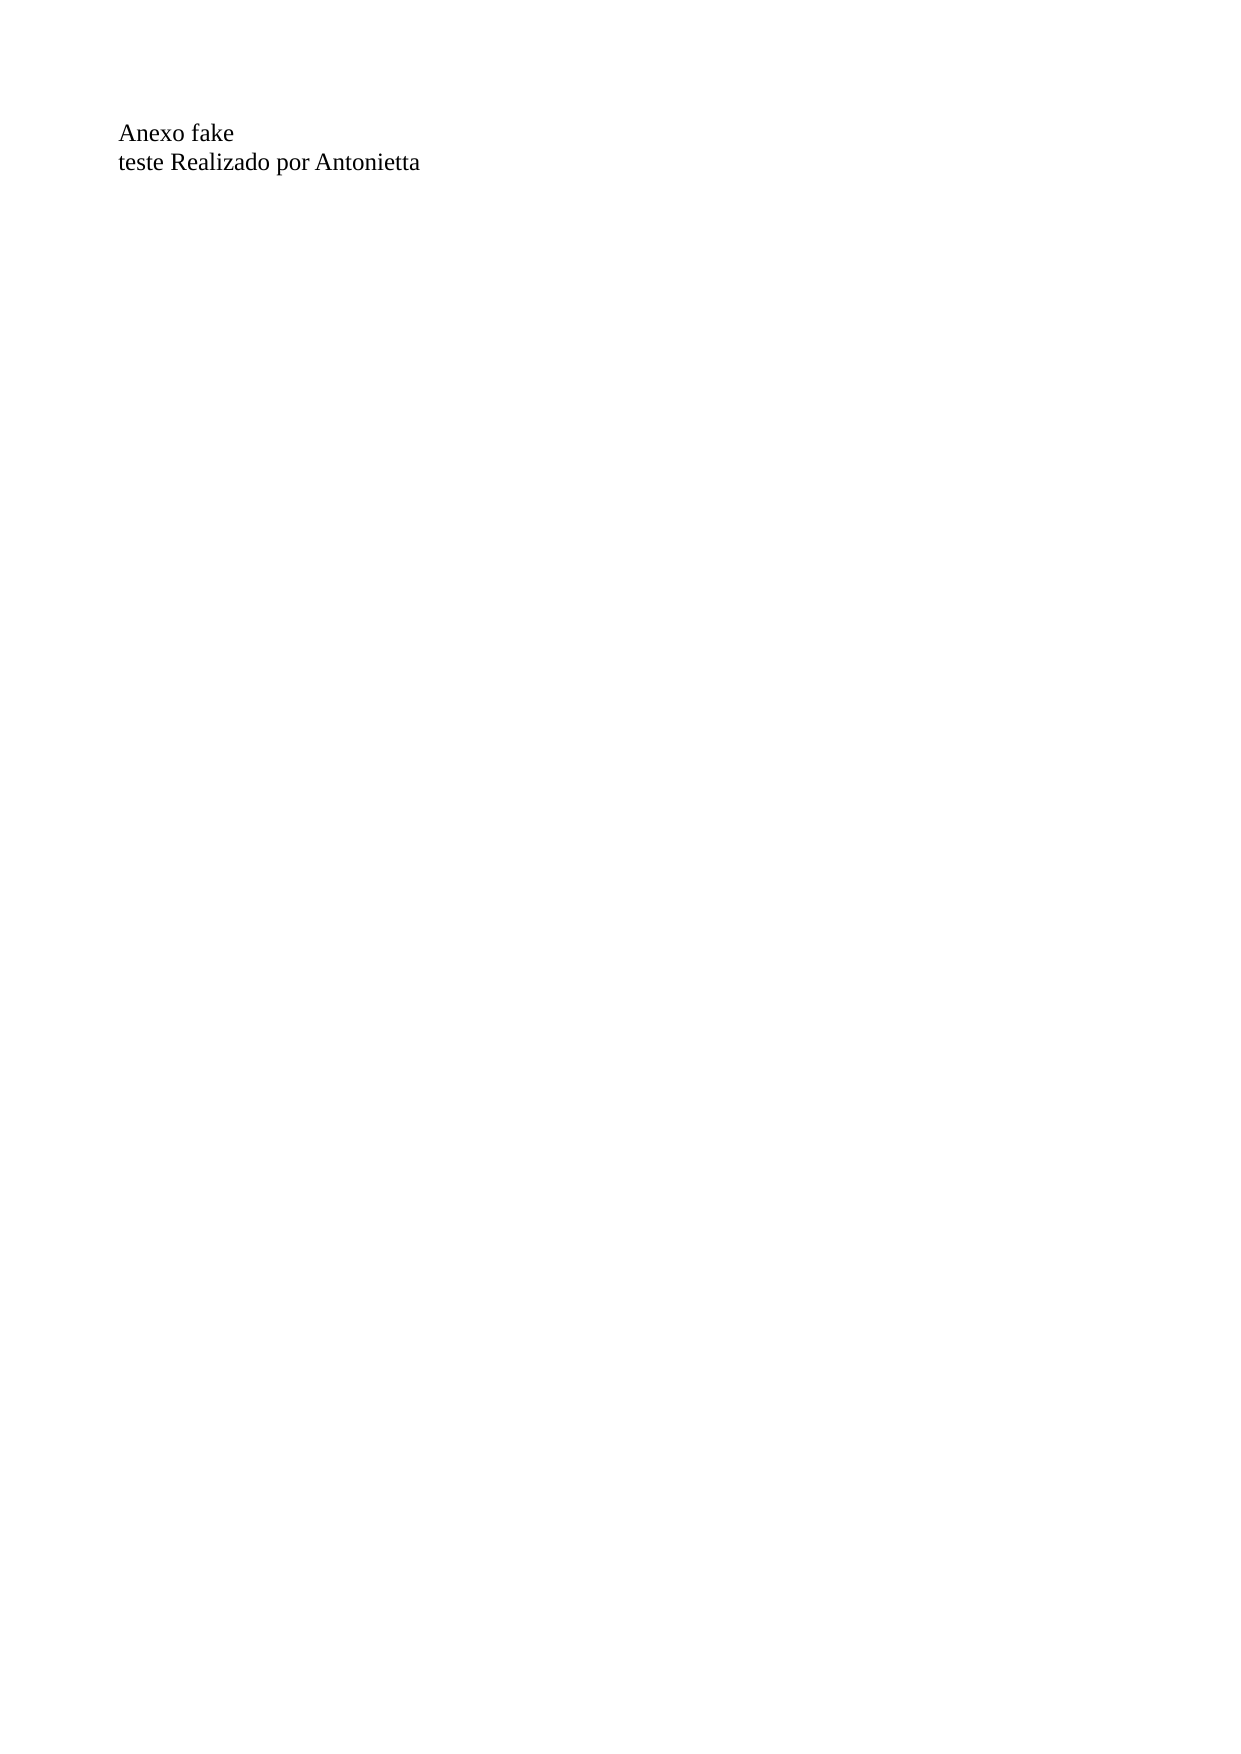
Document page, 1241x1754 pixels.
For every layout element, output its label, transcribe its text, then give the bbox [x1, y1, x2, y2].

text Anexo fake teste Realizado por Antonietta [118, 118, 1122, 176]
